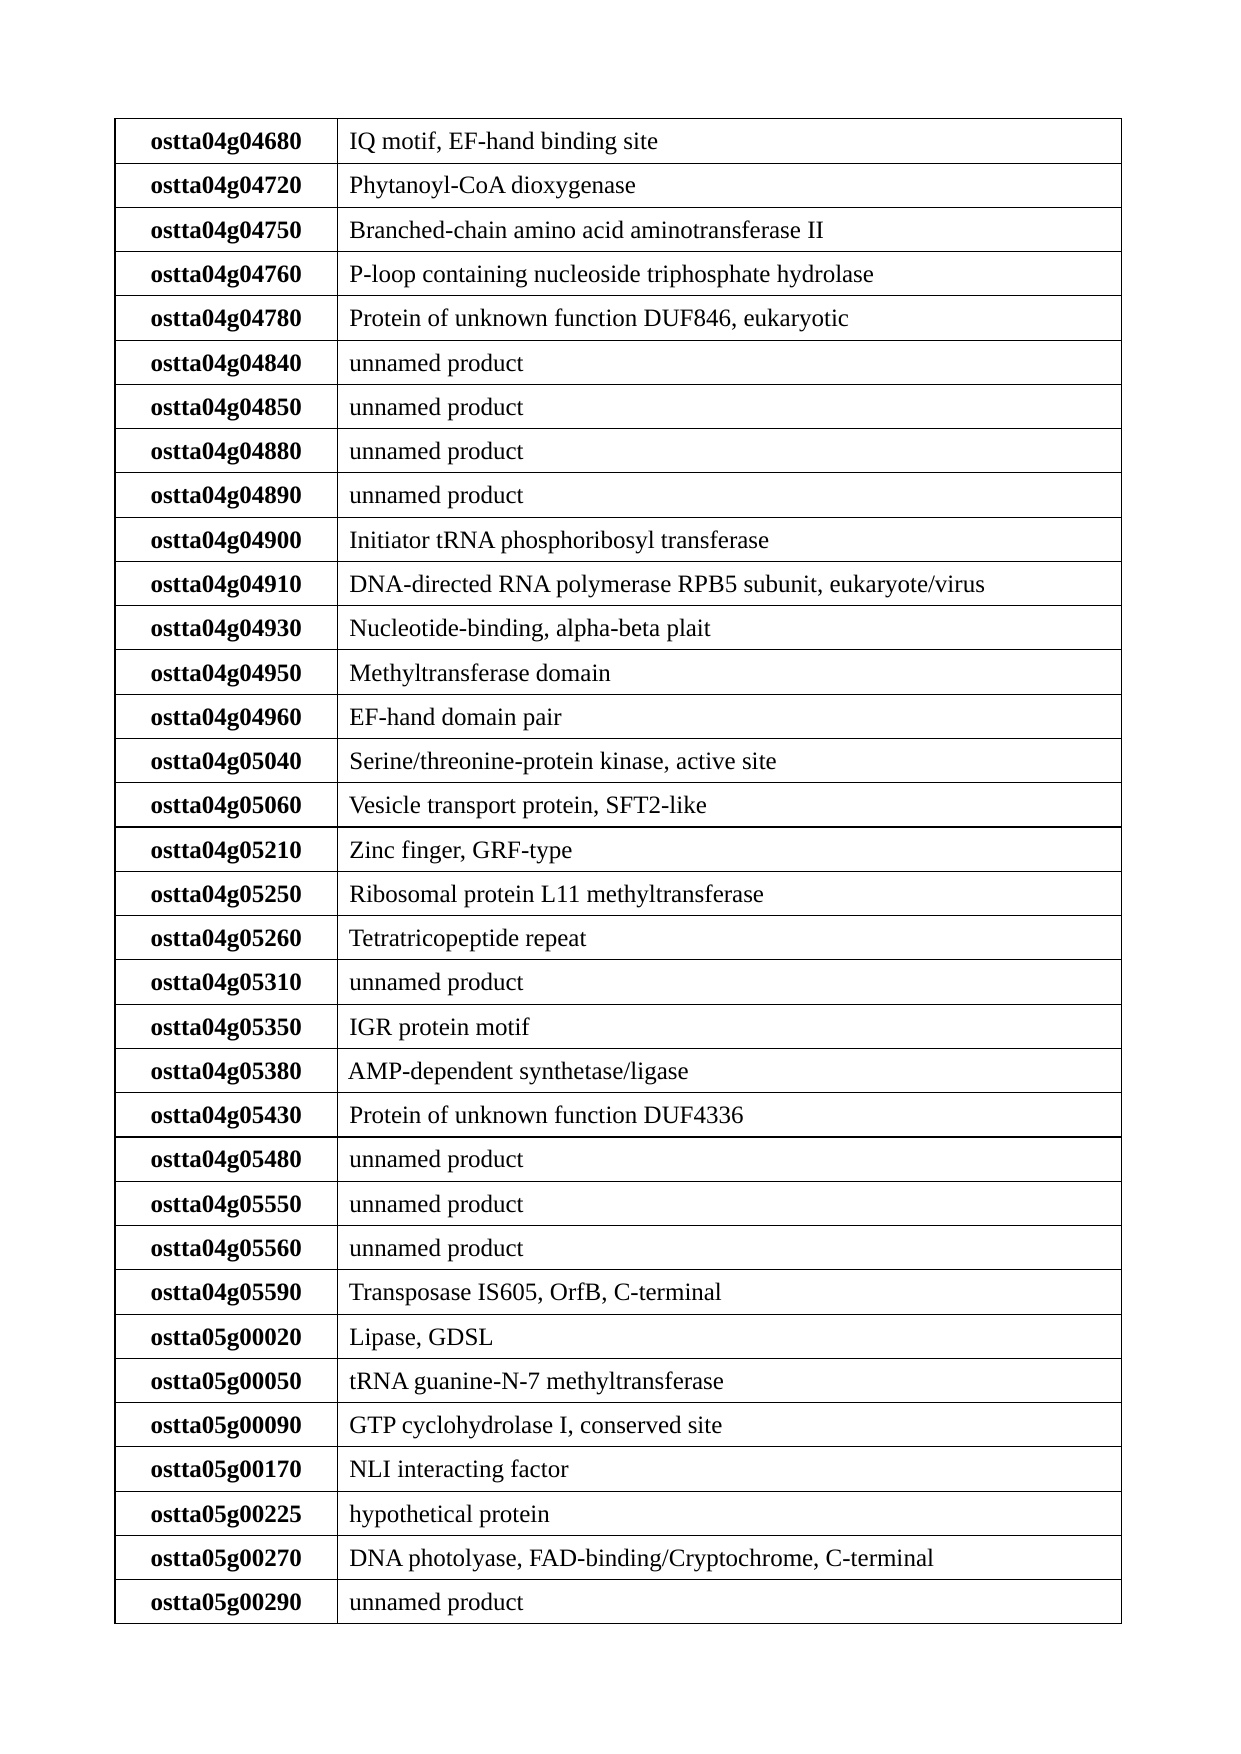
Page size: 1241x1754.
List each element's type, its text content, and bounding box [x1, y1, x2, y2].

table_cell ostta05g00270 [116, 1536, 337, 1579]
table_cell [1122, 1402, 1240, 1446]
table_cell ostta04g04910 [116, 562, 337, 605]
table_cell [1122, 384, 1240, 428]
table_cell Transposase IS605, OrfB, C-terminal [338, 1270, 1121, 1313]
table_cell ostta04g05560 [116, 1226, 337, 1269]
table_cell ostta04g04720 [116, 164, 337, 207]
table_cell [1122, 1004, 1240, 1048]
table_cell unnamed product [338, 1580, 1121, 1623]
table_cell unnamed product [338, 1182, 1121, 1225]
table_cell [1122, 1048, 1240, 1092]
table_cell Phytanoyl-CoA dioxygenase [338, 164, 1121, 207]
table_cell ostta05g00225 [116, 1492, 337, 1535]
table_cell ostta04g04950 [116, 650, 337, 694]
table_cell [1122, 472, 1240, 517]
table_cell ostta04g04750 [116, 208, 337, 251]
table_cell ostta05g00020 [116, 1315, 337, 1358]
table_cell [1122, 340, 1240, 384]
table_cell IQ motif, EF-hand binding site [338, 119, 1121, 162]
table_cell [1122, 561, 1240, 605]
table_cell unnamed product [338, 1138, 1121, 1181]
table_cell ostta04g05550 [116, 1182, 337, 1225]
table_cell ostta04g05060 [116, 783, 337, 826]
table_cell Zinc finger, GRF-type [338, 828, 1121, 871]
table_cell ostta04g05350 [116, 1005, 337, 1048]
table_cell ostta04g04840 [116, 341, 337, 384]
table_cell ostta04g04960 [116, 695, 337, 738]
table_cell Ribosomal protein L11 methyltransferase [338, 872, 1121, 915]
table_cell ostta04g05430 [116, 1093, 337, 1136]
table_cell [1122, 1136, 1240, 1181]
table_cell ostta05g00170 [116, 1447, 337, 1491]
table_cell [1122, 605, 1240, 649]
table_cell hypothetical protein [338, 1492, 1121, 1535]
table_cell [1122, 207, 1240, 251]
table_cell [1122, 782, 1240, 826]
table_cell ostta04g05260 [116, 916, 337, 959]
table_cell ostta05g00090 [116, 1403, 337, 1446]
table_cell unnamed product [338, 473, 1121, 517]
table_cell Serine/threonine-protein kinase, active site [338, 739, 1121, 782]
table_cell IGR protein motif [338, 1005, 1121, 1048]
table_cell [1122, 915, 1240, 959]
table_cell [1122, 428, 1240, 472]
table_cell [1122, 1092, 1240, 1136]
table_cell [1122, 738, 1240, 782]
table_cell ostta04g04760 [116, 252, 337, 295]
table_cell ostta04g05250 [116, 872, 337, 915]
table_cell DNA photolyase, FAD-binding/Cryptochrome, C-terminal [338, 1536, 1121, 1579]
table_cell GTP cyclohydrolase I, conserved site [338, 1403, 1121, 1446]
table_cell [1122, 694, 1240, 738]
table_cell [1122, 118, 1240, 162]
table_cell ostta04g04880 [116, 429, 337, 472]
table_cell ostta04g04900 [116, 518, 337, 561]
table_cell Tetratricopeptide repeat [338, 916, 1121, 959]
table_cell ostta04g05480 [116, 1138, 337, 1181]
table_cell ostta04g04850 [116, 385, 337, 428]
table_cell P-loop containing nucleoside triphosphate hydrolase [338, 252, 1121, 295]
table_cell Nucleotide-binding, alpha-beta plait [338, 606, 1121, 649]
table_cell [1122, 1314, 1240, 1358]
table_cell tRNA guanine-N-7 methyltransferase [338, 1359, 1121, 1402]
table_cell unnamed product [338, 1226, 1121, 1269]
table_cell [1122, 251, 1240, 295]
table_cell [1122, 649, 1240, 694]
table_cell NLI interacting factor [338, 1447, 1121, 1491]
table_cell ostta04g05380 [116, 1049, 337, 1092]
table_cell [1122, 1358, 1240, 1402]
table_cell Branched-chain amino acid aminotransferase II [338, 208, 1121, 251]
table_cell unnamed product [338, 429, 1121, 472]
table_cell [1122, 1535, 1240, 1579]
table_cell unnamed product [338, 341, 1121, 384]
table_cell ostta04g05310 [116, 960, 337, 1003]
table_cell [1122, 295, 1240, 339]
table_cell Lipase, GDSL [338, 1315, 1121, 1358]
table_cell EF-hand domain pair [338, 695, 1121, 738]
table_cell Methyltransferase domain [338, 650, 1121, 694]
table_cell unnamed product [338, 385, 1121, 428]
table_cell ostta05g00050 [116, 1359, 337, 1402]
table_cell Protein of unknown function DUF846, eukaryotic [338, 296, 1121, 339]
table_cell ostta04g05040 [116, 739, 337, 782]
table_cell [1122, 959, 1240, 1003]
table_cell ostta04g05590 [116, 1270, 337, 1313]
table_cell [1122, 1181, 1240, 1225]
table_cell unnamed product [338, 960, 1121, 1003]
table_cell Initiator tRNA phosphoribosyl transferase [338, 518, 1121, 561]
table_cell [1122, 1225, 1240, 1269]
table_cell DNA-directed RNA polymerase RPB5 subunit, eukaryote/virus [338, 562, 1121, 605]
table_cell AMP-dependent synthetase/ligase [338, 1049, 1121, 1092]
table_cell [1122, 517, 1240, 561]
table_cell ostta04g04890 [116, 473, 337, 517]
table_cell Vesicle transport protein, SFT2-like [338, 783, 1121, 826]
table_cell [1122, 1269, 1240, 1313]
table_cell ostta04g04930 [116, 606, 337, 649]
table_cell [1122, 871, 1240, 915]
table_cell Protein of unknown function DUF4336 [338, 1093, 1121, 1136]
table_cell ostta04g04680 [116, 119, 337, 162]
table_cell [1122, 1579, 1240, 1623]
table_cell [1122, 826, 1240, 871]
table_cell [1122, 163, 1240, 207]
table_cell [1122, 1491, 1240, 1535]
table_cell ostta04g04780 [116, 296, 337, 339]
table_cell [1122, 1446, 1240, 1491]
table_cell ostta04g05210 [116, 828, 337, 871]
table_cell ostta05g00290 [116, 1580, 337, 1623]
